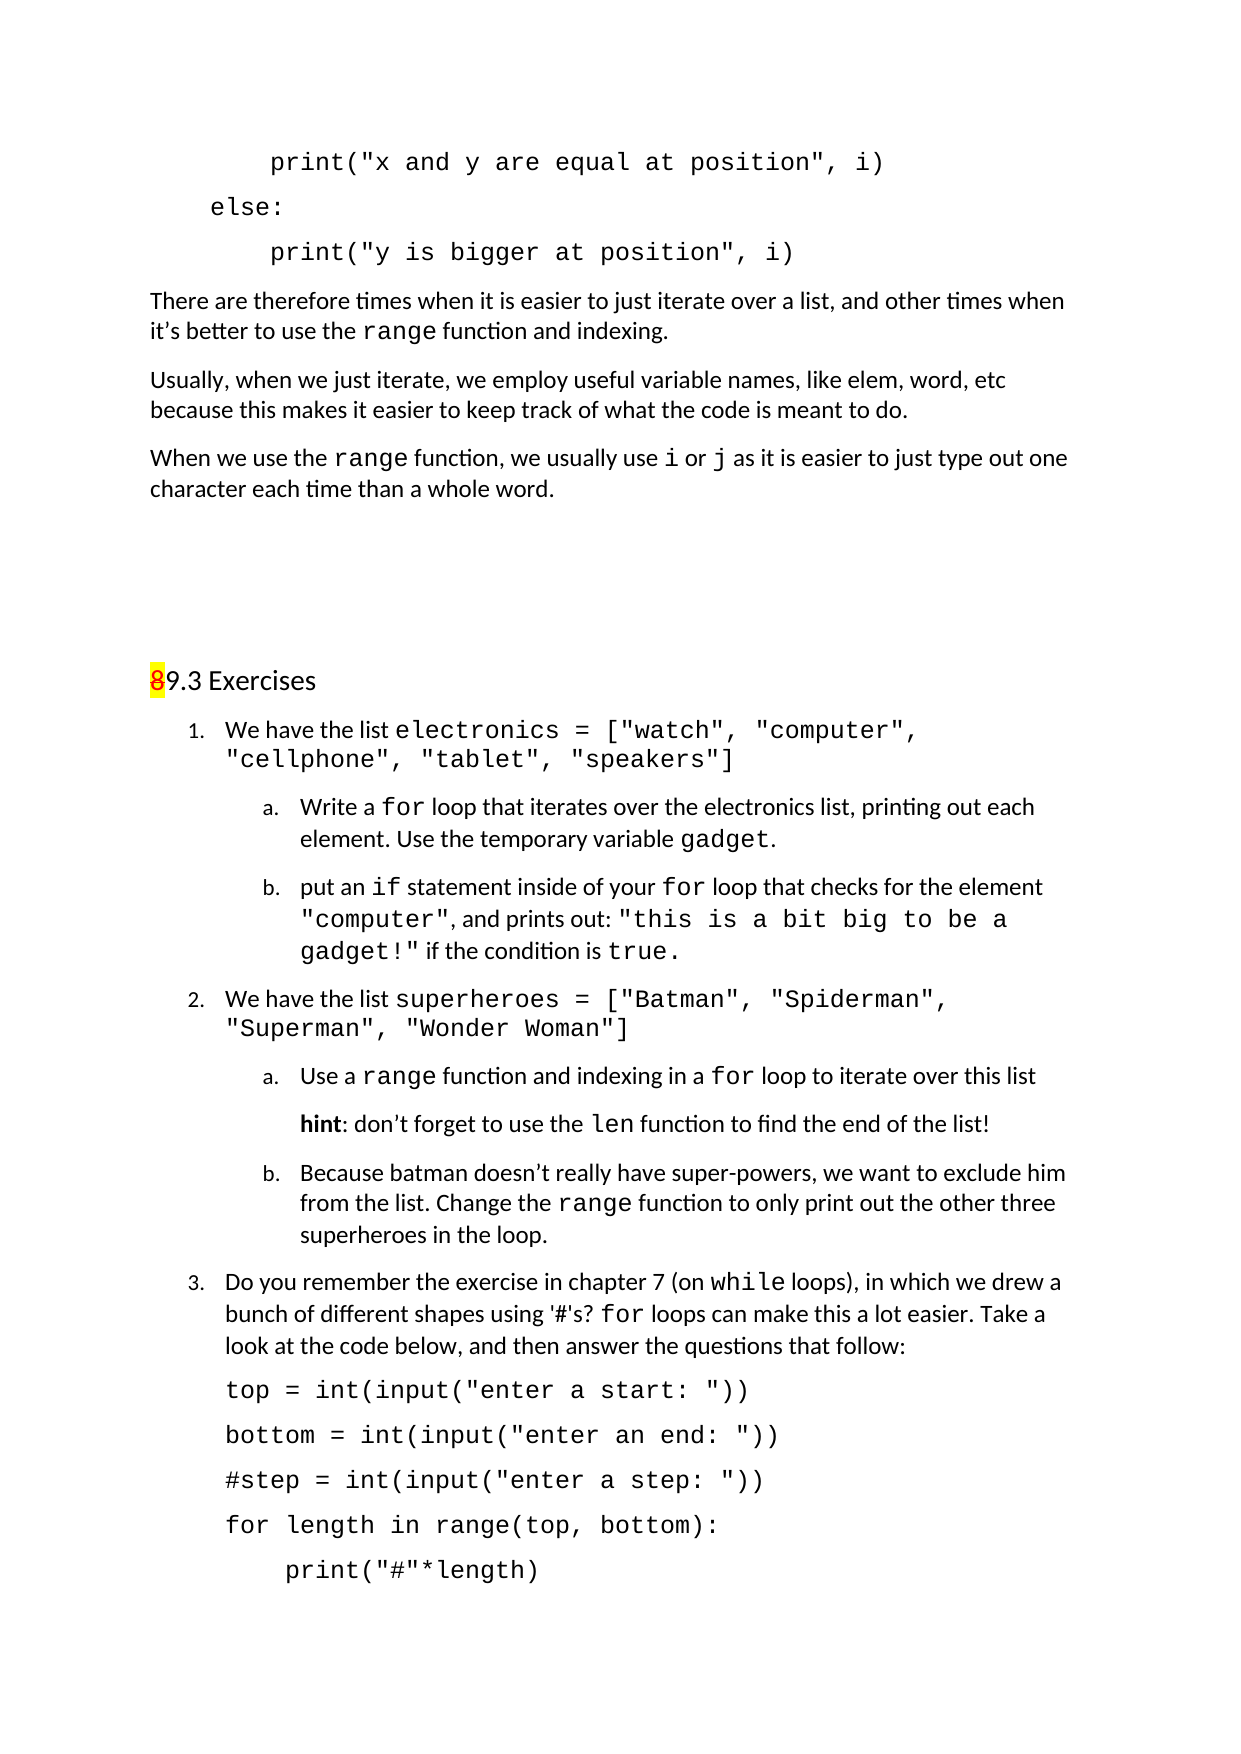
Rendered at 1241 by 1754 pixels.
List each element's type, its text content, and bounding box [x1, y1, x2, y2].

list top = int(input("enter a start: ")) [225, 1377, 1090, 1406]
list We have the list superheroes = ["Batman", "Spiderman", "Superman", "Wonder Woman"] [187, 983, 1090, 1043]
list Use a range function and indexing in a for loop to iterate over this list [262, 1060, 1090, 1092]
text 89.3 Exercises [150, 662, 1090, 698]
text print("x and y are equal at position", i) [150, 150, 1090, 178]
list Because batman doesn’t really have super-powers, we want to exclude him from the list. Change the range function to only print out the other three superheroes in the loop. [262, 1157, 1090, 1250]
list #step = int(input("enter a step: ")) [225, 1467, 1090, 1496]
list hint: don’t forget to use the len function to find the end of the list! [300, 1109, 1090, 1140]
list Write a for loop that iterates over the electronics list, printing out each element. Use the temporary variable gadget. [262, 791, 1090, 855]
list We have the list electronics = ["watch", "computer", "cellphone", "tablet", "speakers"] [187, 714, 1090, 774]
text There are therefore times when it is easier to just iterate over a list, and other times when it’s better to use the range function and indexing. [150, 285, 1090, 347]
text Usually, when we just iterate, we employ useful variable names, like elem, word, etc because this makes it easier to keep track of what the code is meant to do. [150, 364, 1090, 425]
list bottom = int(input("enter an end: ")) [225, 1422, 1090, 1451]
list for length in range(top, bottom): [225, 1512, 1090, 1541]
list print("#"*length) [225, 1557, 1090, 1586]
text else: [150, 195, 1090, 223]
list Do you remember the exercise in chapter 7 (on while loops), in which we drew a bunch of different shapes using '#'s? for loops can make this a lot easier. Take a look at the code below, and then answer the questions that follow: [187, 1267, 1090, 1361]
text print("y is bigger at position", i) [150, 240, 1090, 268]
list put an if statement inside of your for loop that checks for the element "computer", and prints out: "this is a bit big to be a gadget!" if the condition is true. [262, 871, 1090, 967]
text When we use the range function, we usually use i or j as it is easier to just type out one character each time than a whole word. [150, 442, 1090, 504]
